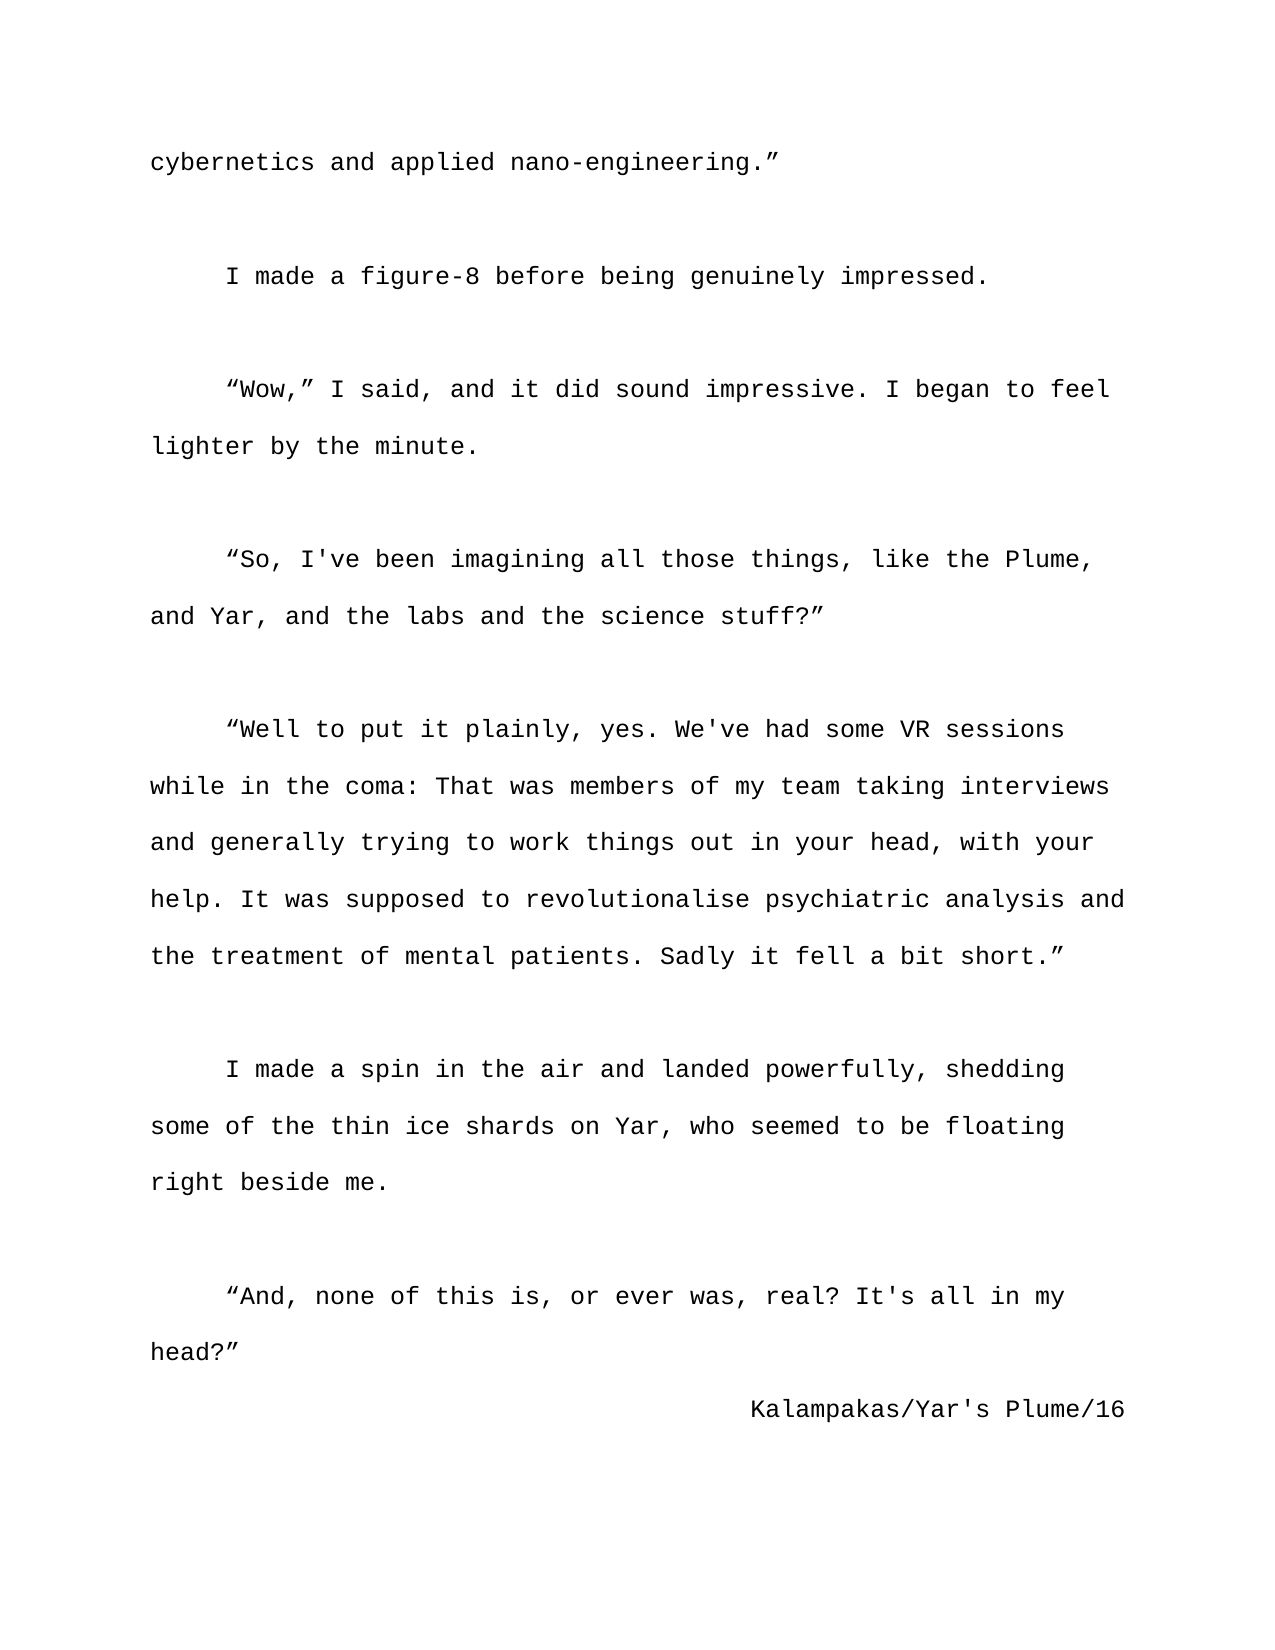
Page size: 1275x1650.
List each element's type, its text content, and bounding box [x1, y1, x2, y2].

text Kalampakas/Yar's Plume/16 [150, 1397, 1125, 1425]
text “So, I've been imagining all those things, like the Plume, and Yar, and the labs and the science stuff?” [150, 547, 1125, 632]
text I made a spin in the air and landed powerfully, shedding some of the thin ice shards on Yar, who seemed to be floating right beside me. [150, 1057, 1125, 1198]
text “And, none of this is, or ever was, real? It's all in my head?” [150, 1283, 1125, 1368]
text “Well to put it plainly, yes. We've had some VR sessions while in the coma: That was members of my team taking interviews and generally trying to work things out in your head, with your help. It was supposed to revolutionalise psychiatric analysis and the treatment of mental patients. Sadly it fell a bit short.” [150, 717, 1125, 972]
text cybernetics and applied nano-engineering.” [150, 150, 1125, 178]
text I made a figure-8 before being genuinely impressed. [150, 263, 1125, 292]
text “Wow,” I said, and it did sound impressive. I began to feel lighter by the minute. [150, 377, 1125, 462]
